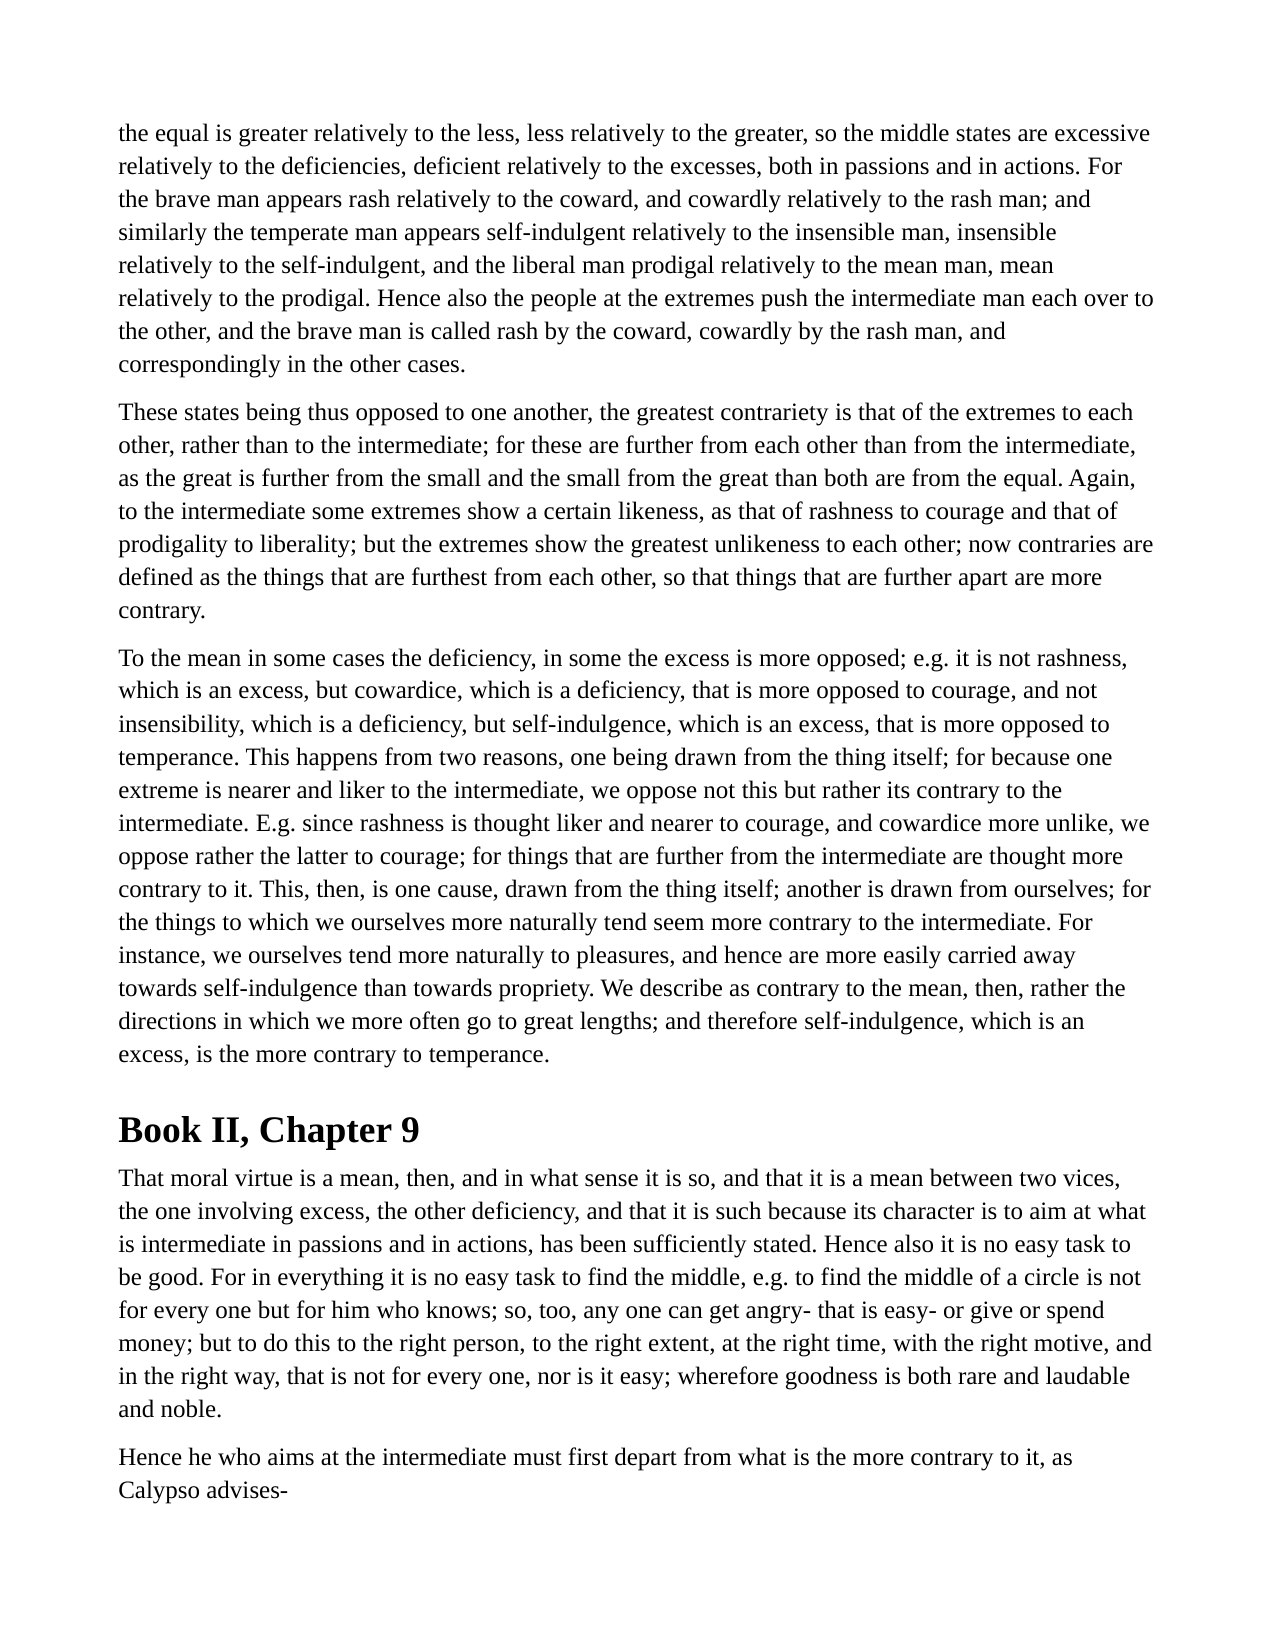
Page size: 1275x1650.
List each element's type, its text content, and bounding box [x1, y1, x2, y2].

text These states being thus opposed to one another, the greatest contrariety is that of the extremes to each other, rather than to the intermediate; for these are further from each other than from the intermediate, as the great is further from the small and the small from the great than both are from the equal. Again, to the intermediate some extremes show a certain likeness, as that of rashness to courage and that of prodigality to liberality; but the extremes show the greatest unlikeness to each other; now contraries are defined as the things that are furthest from each other, so that things that are further apart are more contrary. [118, 397, 1157, 624]
text To the mean in some cases the deficiency, in some the excess is more opposed; e.g. it is not rashness, which is an excess, but cowardice, which is a deficiency, that is more opposed to courage, and not insensibility, which is a deficiency, but self-indulgence, which is an excess, that is more opposed to temperance. This happens from two reasons, one being drawn from the thing itself; for because one extreme is nearer and liker to the intermediate, we oppose not this but rather its contrary to the intermediate. E.g. since rashness is thought liker and nearer to courage, and cowardice more unlike, we oppose rather the latter to courage; for things that are further from the intermediate are thought more contrary to it. This, then, is one cause, drawn from the thing itself; another is drawn from ourselves; for the things to which we ourselves more naturally tend seem more contrary to the intermediate. For instance, we ourselves tend more naturally to pleasures, and hence are more easily carried away towards self-indulgence than towards propriety. We describe as contrary to the mean, then, rather the directions in which we more often go to great lengths; and therefore self-indulgence, which is an excess, is the more contrary to temperance. [118, 643, 1157, 1068]
text That moral virtue is a mean, then, and in what sense it is so, and that it is a mean between two vices, the one involving excess, the other deficiency, and that it is such because its character is to aim at what is intermediate in passions and in actions, has been sufficiently stated. Hence also it is no easy task to be good. For in everything it is no easy task to find the middle, e.g. to find the middle of a circle is not for every one but for him who knows; so, too, any one can get angry- that is easy- or give or spend money; but to do this to the right person, to the right extent, at the right time, with the right motive, and in the right way, that is not for every one, nor is it easy; wherefore goodness is both rare and laudable and noble. [118, 1163, 1157, 1423]
text the equal is greater relatively to the less, less relatively to the greater, so the middle states are excessive relatively to the deficiencies, deficient relatively to the excesses, both in passions and in actions. For the brave man appears rash relatively to the coward, and cowardly relatively to the rash man; and similarly the temperate man appears self-indulgent relatively to the insensible man, insensible relatively to the self-indulgent, and the liberal man prodigal relatively to the mean man, mean relatively to the prodigal. Hence also the people at the extremes push the intermediate man each over to the other, and the brave man is called rash by the coward, cowardly by the rash man, and correspondingly in the other cases. [118, 118, 1157, 378]
subtitle Book II, Chapter 9 [118, 1107, 1157, 1150]
text Hence he who aims at the intermediate must first depart from what is the more contrary to it, as Calypso advises- [118, 1442, 1157, 1503]
